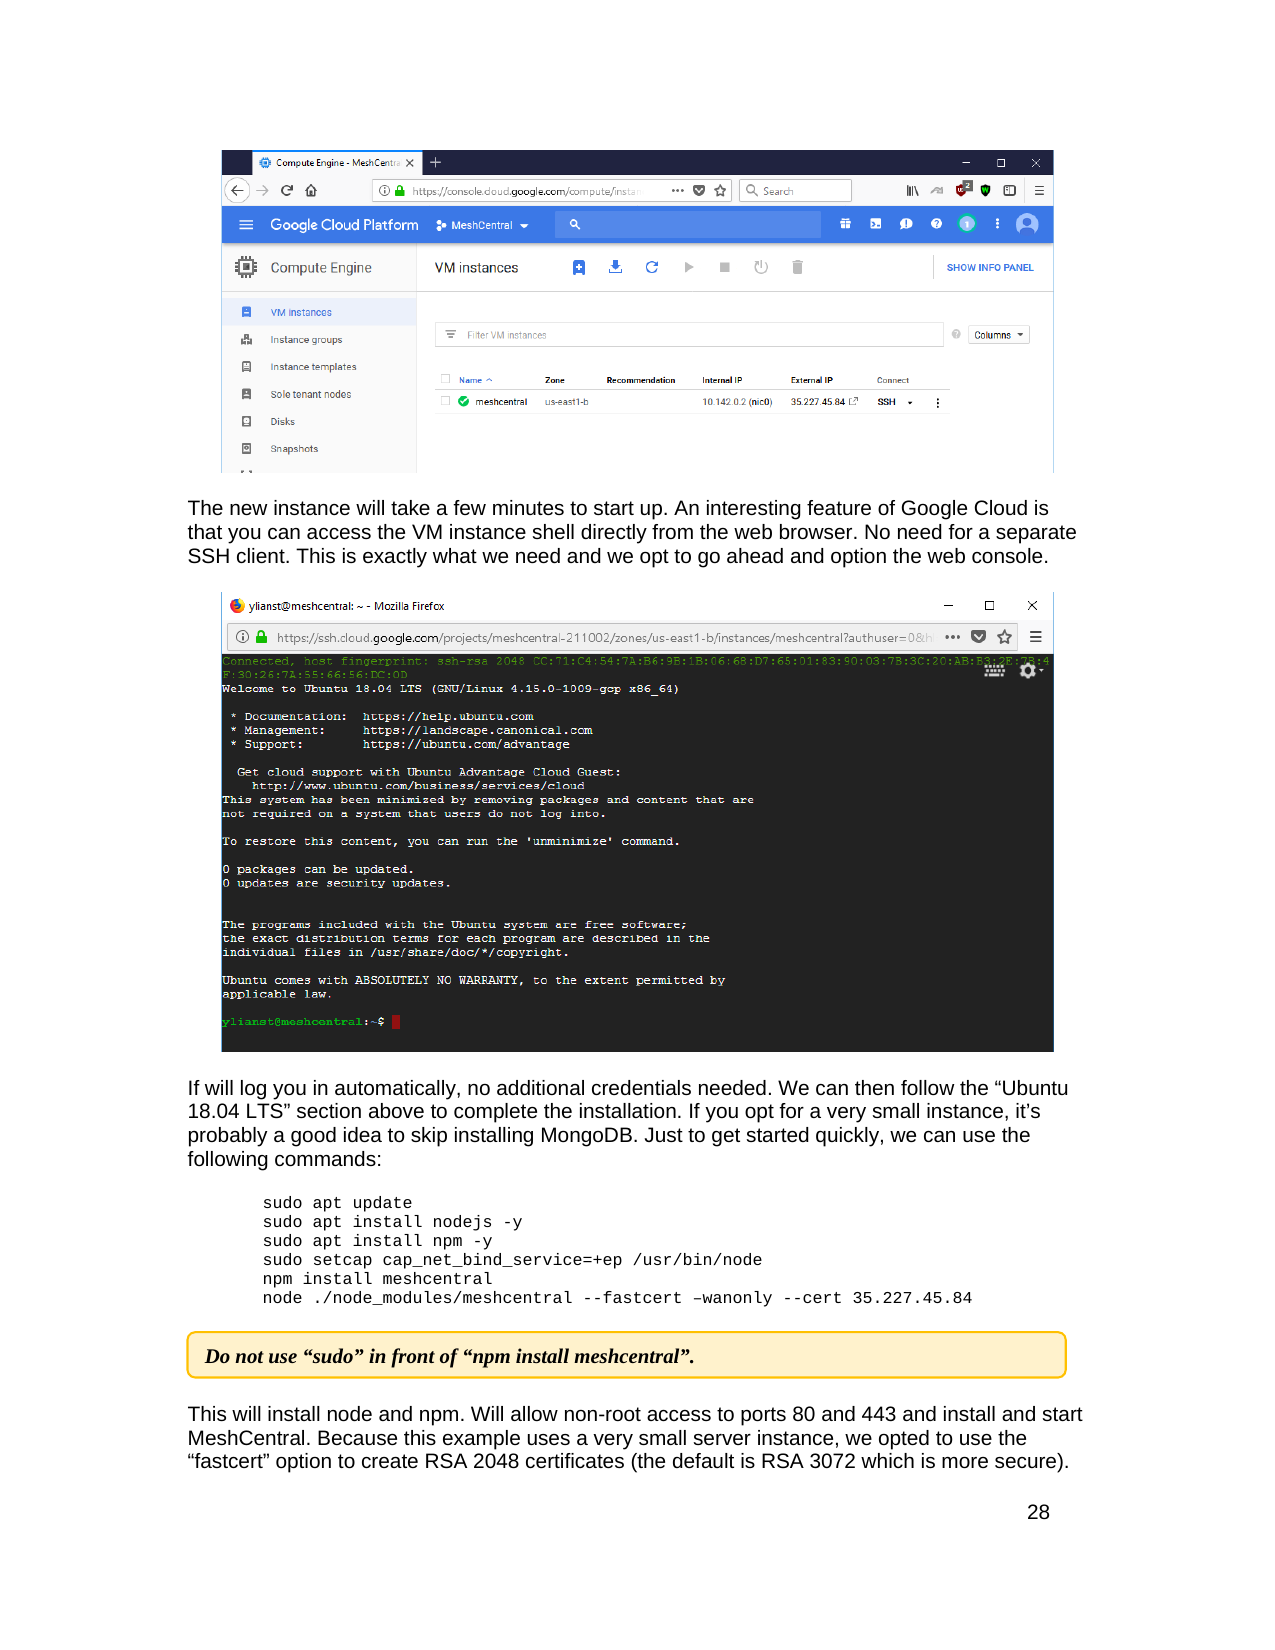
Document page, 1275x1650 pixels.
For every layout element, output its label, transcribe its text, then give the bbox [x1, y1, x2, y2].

text sudo apt install npm -y [262, 1233, 1087, 1252]
text node ./node_modules/meshcentral --fastcert –wanonly --cert 35.227.45.84 [262, 1289, 1087, 1308]
text The new instance will take a few minutes to start up. An interesting feature of Google Cloud is that you can access the VM instance shell directly from the web browser. No need for a separate SSH client. This is exactly what we need and we opt to go ahead and option the web console. [187, 496, 1087, 568]
text sudo apt install nodejs -y [262, 1214, 1087, 1233]
text sudo setcap cap_net_bind_service=+ep /usr/bin/node [262, 1252, 1087, 1271]
text npm install meshcentral [262, 1271, 1087, 1289]
text sudo apt update [262, 1195, 1087, 1214]
text This will install node and npm. Will allow non-root access to ports 80 and 443 and install and start MeshCentral. Because this example uses a very small server instance, we opted to use the “fastcert” option to create RSA 2048 certificates (the default is RSA 3072 which is more secure). [187, 1401, 1087, 1473]
text If will log you in automatically, no additional credentials needed. We can then follow the “Ubuntu 18.04 LTS” section above to complete the installation. If you opt for a very small instance, it’s probably a good idea to skip installing MongoDB. Just to get started quickly, we can use the following commands: [187, 1075, 1087, 1171]
